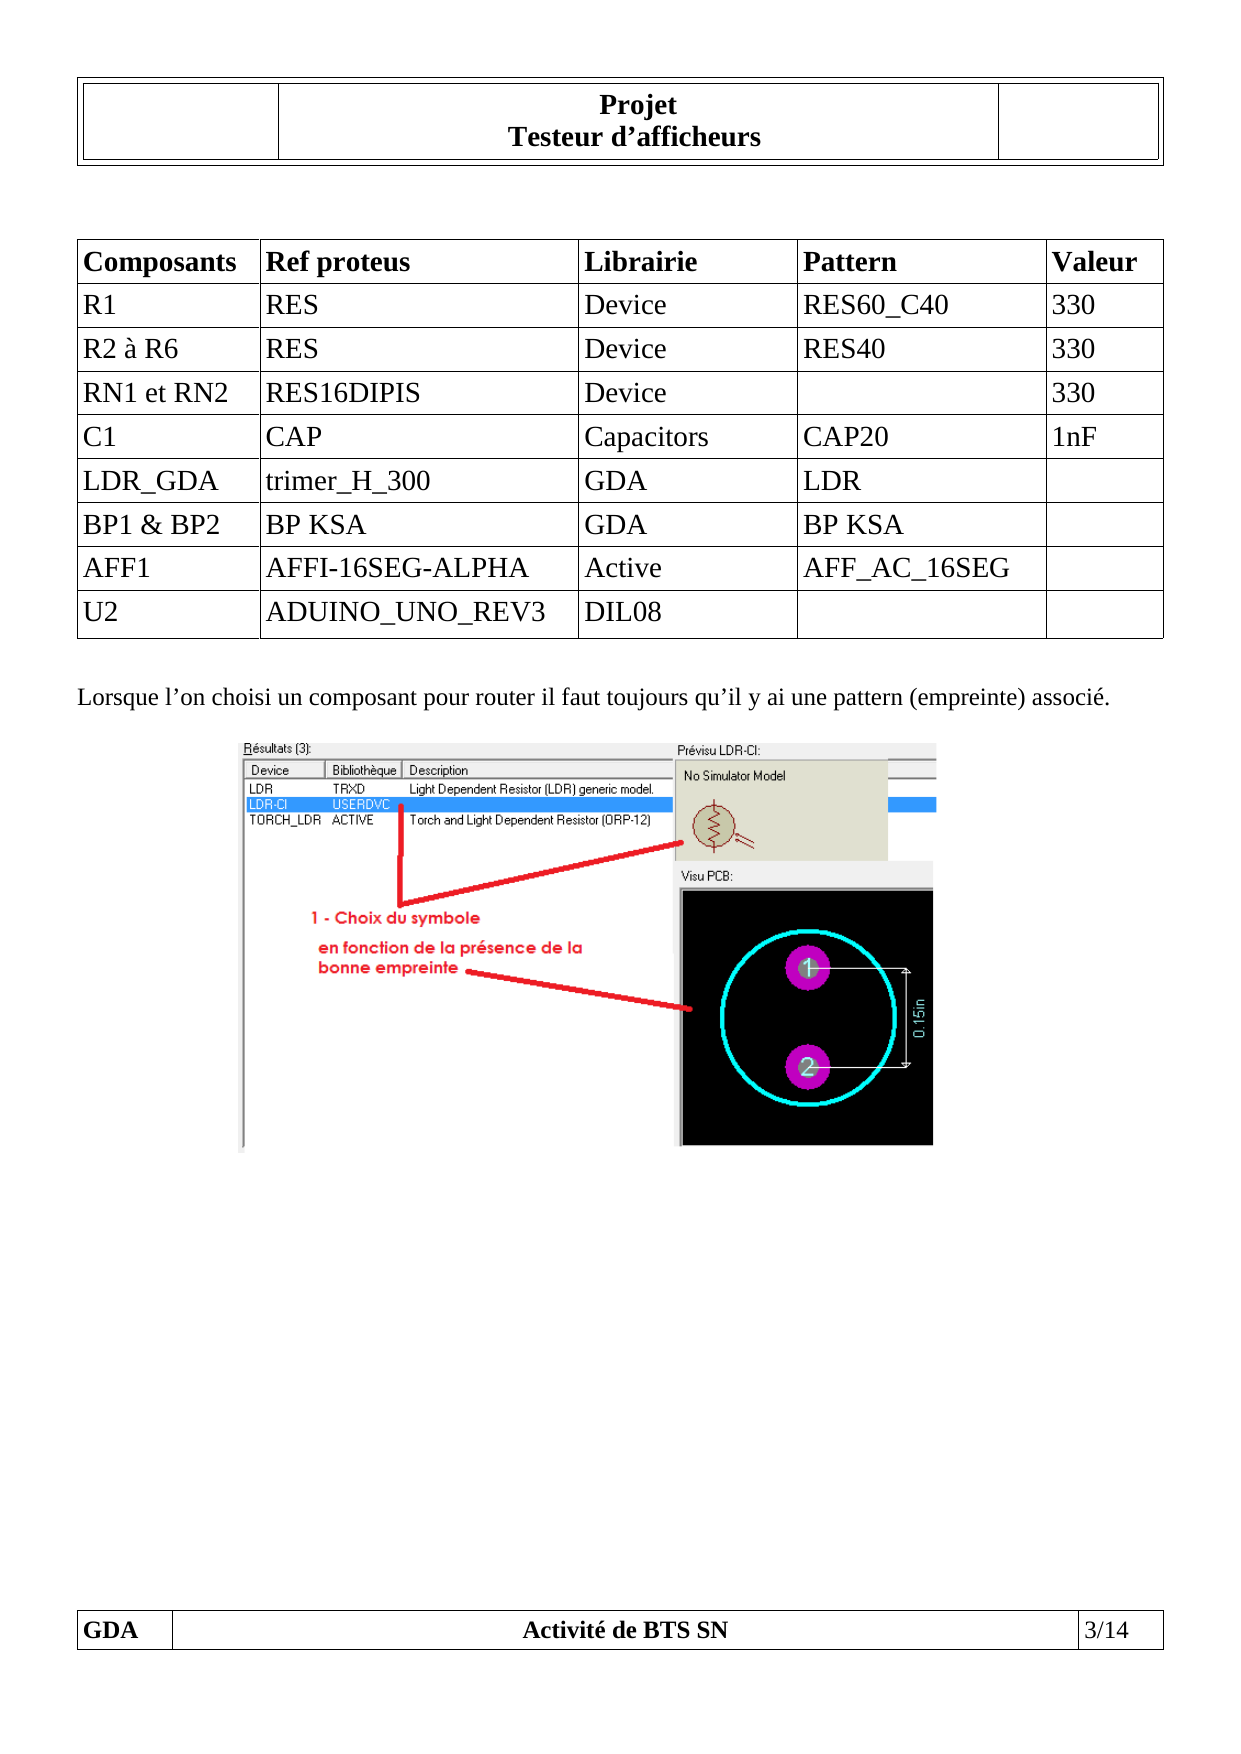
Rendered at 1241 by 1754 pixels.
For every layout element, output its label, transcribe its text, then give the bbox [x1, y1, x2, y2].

table_cell BP KSA [261, 503, 578, 546]
table_cell LDR [798, 459, 1046, 502]
table_cell C1 [78, 415, 259, 458]
table_cell CAP20 [798, 415, 1046, 458]
table_header Pattern [798, 240, 1046, 283]
text Lorsque l’on choisi un composant pour router il faut toujours qu’il y ai une pattern (empreinte) associé. [77, 683, 1163, 711]
table_cell RES16DIPIS [261, 372, 578, 414]
table_cell trimer_H_300 [261, 459, 578, 502]
table_cell ADUINO_UNO_REV3 [261, 591, 578, 638]
table_header Ref proteus [261, 240, 578, 283]
picture [238, 743, 943, 1153]
table_cell RES [261, 284, 578, 327]
table_cell CAP [261, 415, 578, 458]
table_cell DIL08 [579, 591, 797, 638]
table_cell Active [579, 547, 797, 590]
table_cell RES60_C40 [798, 284, 1046, 327]
table_cell BP1 & BP2 [78, 503, 259, 546]
table_cell R1 [78, 284, 259, 327]
table_cell Device [579, 372, 797, 414]
table_cell [1047, 459, 1163, 502]
table_cell GDA [579, 459, 797, 502]
table_cell RES [261, 328, 578, 371]
table_cell Device [579, 328, 797, 371]
table_cell [798, 372, 1046, 414]
table_cell Capacitors [579, 415, 797, 458]
table_cell RN1 et RN2 [78, 372, 259, 414]
table_cell 330 [1047, 328, 1163, 371]
table_header Librairie [579, 240, 797, 283]
table_cell LDR_GDA [78, 459, 259, 502]
table_header Valeur [1047, 240, 1163, 283]
table_cell AFF1 [78, 547, 259, 590]
table_cell [1047, 591, 1163, 638]
table_cell BP KSA [798, 503, 1046, 546]
table_cell U2 [78, 591, 259, 638]
table_cell GDA [579, 503, 797, 546]
table_cell [1047, 503, 1163, 546]
table_cell 330 [1047, 372, 1163, 414]
table_cell 1nF [1047, 415, 1163, 458]
table_cell R2 à R6 [78, 328, 259, 371]
table_cell [798, 591, 1046, 638]
table_cell RES40 [798, 328, 1046, 371]
table_cell [1047, 547, 1163, 590]
table_cell 330 [1047, 284, 1163, 327]
table_cell Device [579, 284, 797, 327]
table_cell AFF_AC_16SEG [798, 547, 1046, 590]
table_cell AFFI-16SEG-ALPHA [261, 547, 578, 590]
table_header Composants [78, 240, 259, 283]
